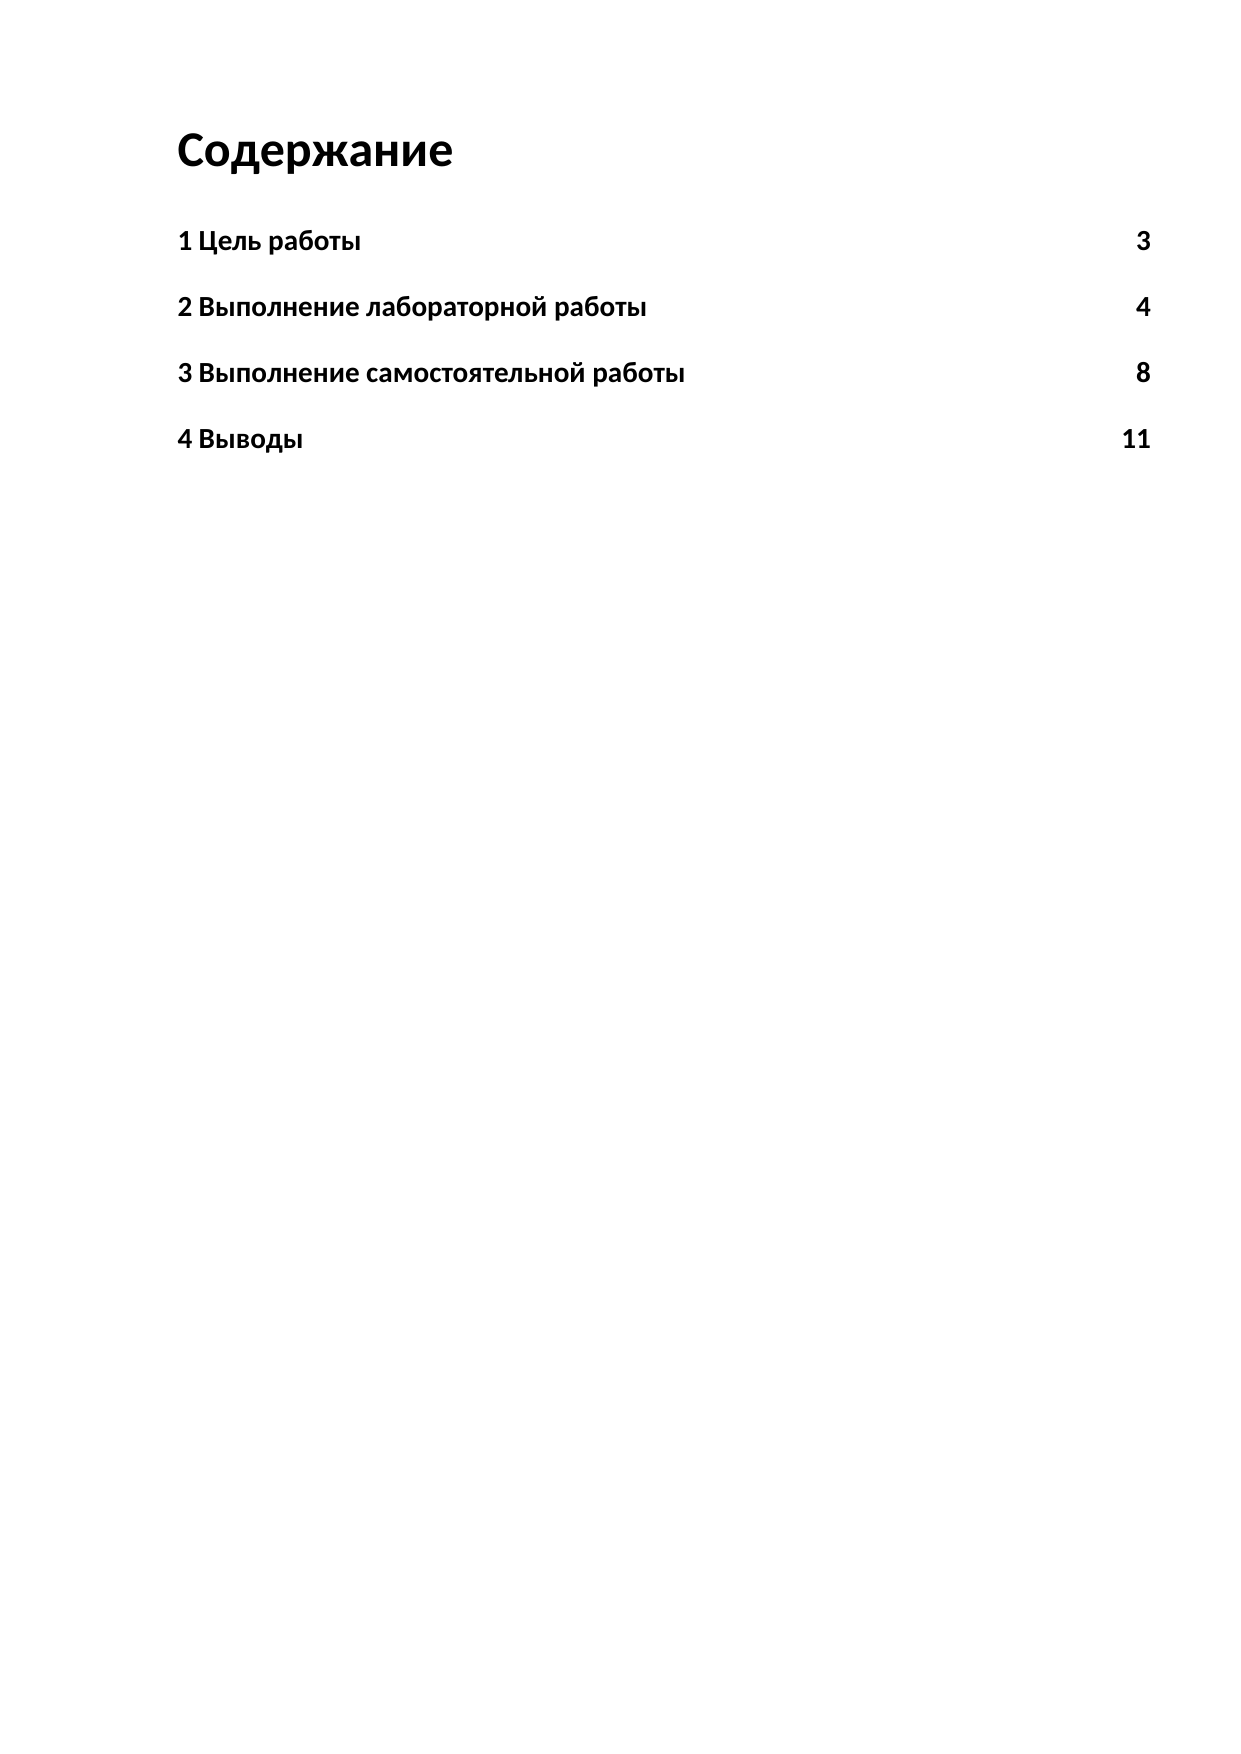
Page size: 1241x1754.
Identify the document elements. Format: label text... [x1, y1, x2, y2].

text 3 Выполнение самостоятельной работы 8 [177, 354, 1152, 390]
subtitle Содержание [177, 118, 1152, 179]
text 4 Выводы 11 [177, 420, 1152, 456]
text 2 Выполнение лабораторной работы 4 [177, 288, 1152, 324]
text 1 Цель работы 3 [177, 222, 1152, 258]
